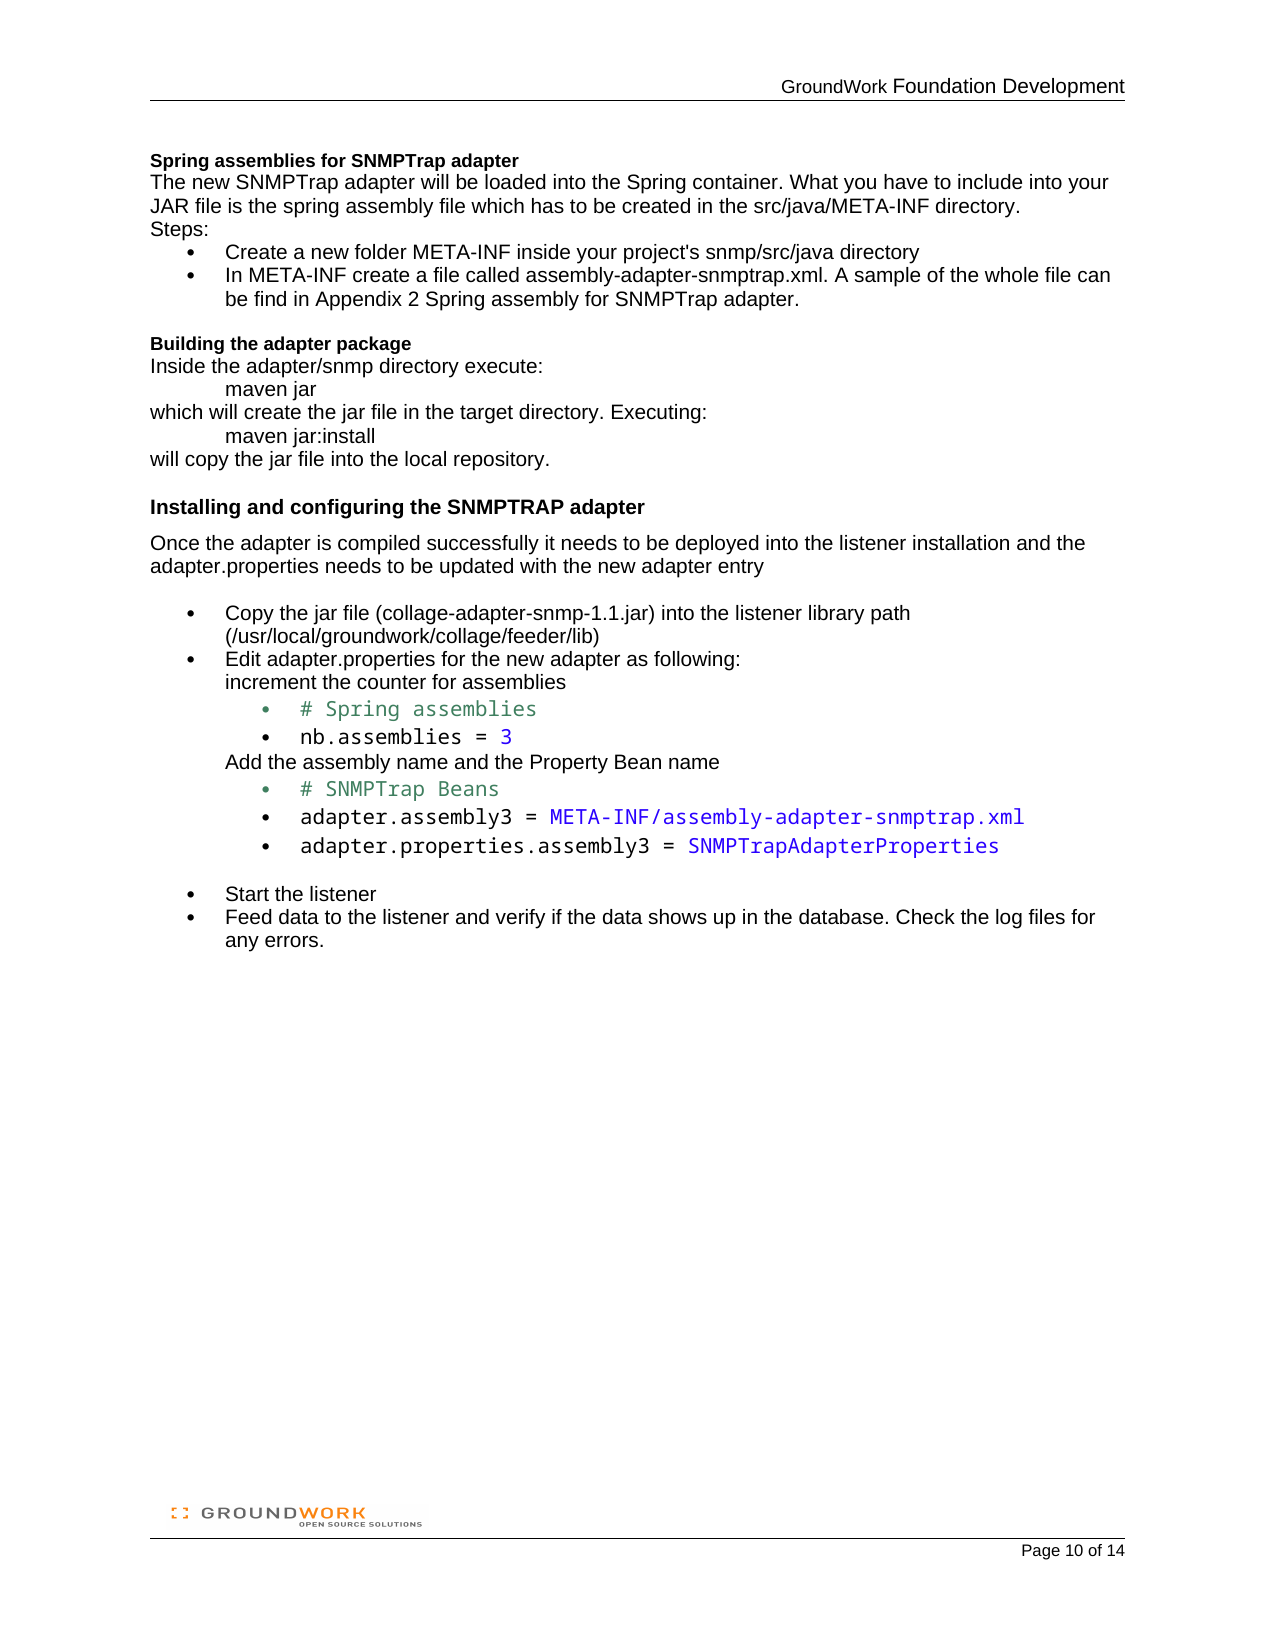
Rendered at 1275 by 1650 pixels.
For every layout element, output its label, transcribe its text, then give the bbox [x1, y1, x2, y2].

text Steps: [150, 217, 1125, 241]
subtitle Building the adapter package [150, 333, 1125, 354]
subtitle Installing and configuring the SNMPTRAP adapter [150, 496, 1125, 519]
text Add the assembly name and the Property Bean name [225, 751, 1125, 774]
picture [166, 1504, 429, 1530]
list adapter.properties.assembly3 = SNMPTrapAdapterProperties [262, 831, 1125, 859]
subtitle Spring assemblies for SNMPTrap adapter [150, 150, 1125, 171]
list Start the listener [187, 883, 1125, 906]
text maven jar [150, 378, 1125, 401]
text which will create the jar file in the target directory. Executing: [150, 401, 1125, 424]
text will copy the jar file into the local repository. [150, 447, 1125, 471]
text Inside the adapter/snmp directory execute: [150, 354, 1125, 378]
text The new SNMPTrap adapter will be loaded into the Spring container. What you have to include into your JAR file is the spring assembly file which has to be created in the src/java/META-INF directory. [150, 171, 1125, 217]
list Feed data to the listener and verify if the data shows up in the database. Check the log files for any errors. [187, 906, 1125, 952]
list Create a new folder META-INF inside your project's snmp/src/java directory [187, 241, 1125, 264]
list # SNMPTrap Beans [262, 774, 1125, 802]
list In META-INF create a file called assembly-adapter-snmptrap.xml. A sample of the whole file can be find in Appendix 2 Spring assembly for SNMPTrap adapter. [187, 264, 1125, 310]
list adapter.assembly3 = META-INF/assembly-adapter-snmptrap.xml [262, 802, 1125, 831]
text increment the counter for assemblies [225, 671, 1125, 694]
list # Spring assemblies [262, 694, 1125, 722]
text Once the adapter is compiled successfully it needs to be deployed into the listener installation and the adapter.properties needs to be updated with the new adapter entry [150, 531, 1125, 578]
list Edit adapter.properties for the new adapter as following: [187, 647, 1125, 671]
list nb.assemblies = 3 [262, 722, 1125, 751]
text maven jar:install [150, 424, 1125, 447]
list Copy the jar file (collage-adapter-snmp-1.1.jar) into the listener library path (/usr/local/groundwork/collage/feeder/lib) [187, 601, 1125, 647]
